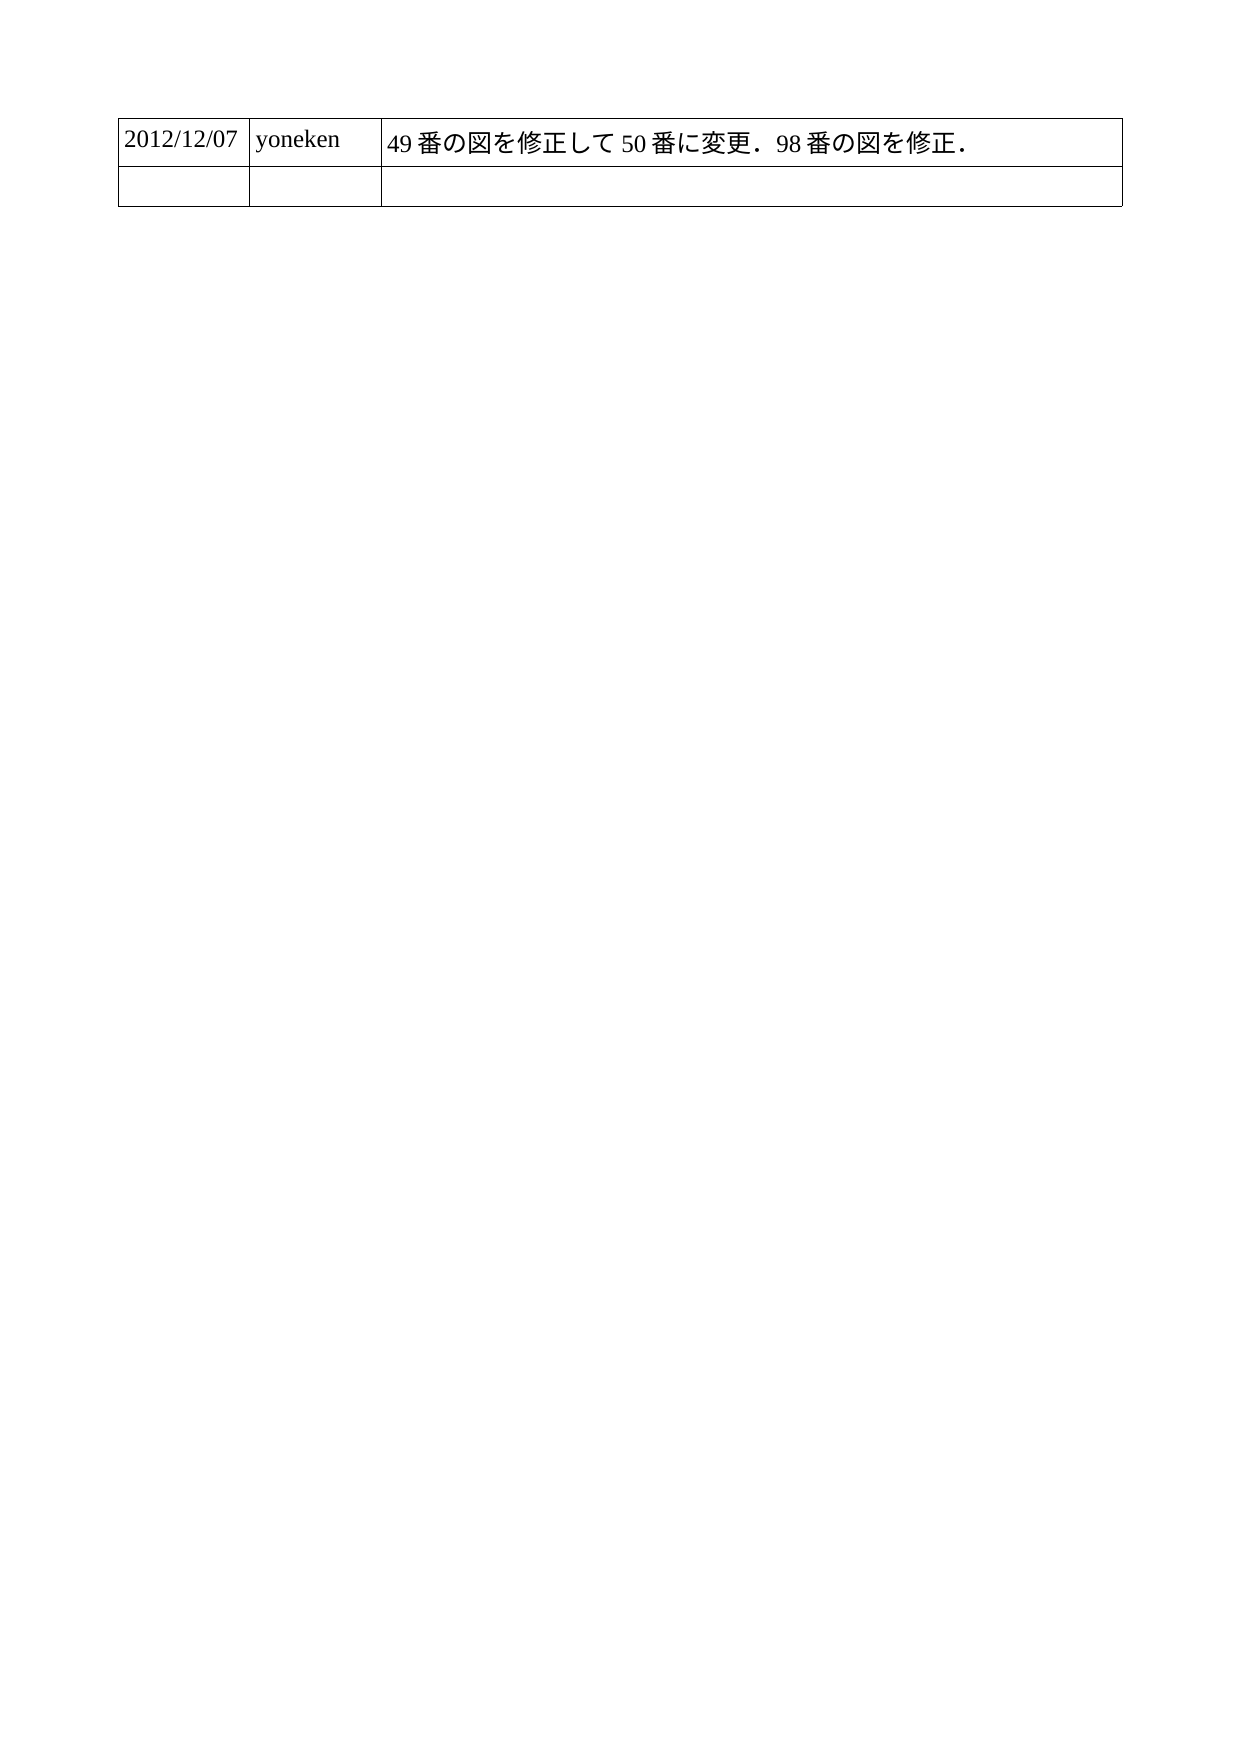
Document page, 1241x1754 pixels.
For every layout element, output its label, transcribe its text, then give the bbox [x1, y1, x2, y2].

table_cell 2012/12/07 [119, 119, 249, 166]
table_cell yoneken [250, 119, 381, 166]
table_cell [119, 167, 249, 206]
table_cell 49番の図を修正して50番に変更．98番の図を修正． [382, 119, 1122, 166]
table_cell [250, 167, 381, 206]
table_cell [382, 167, 1122, 206]
